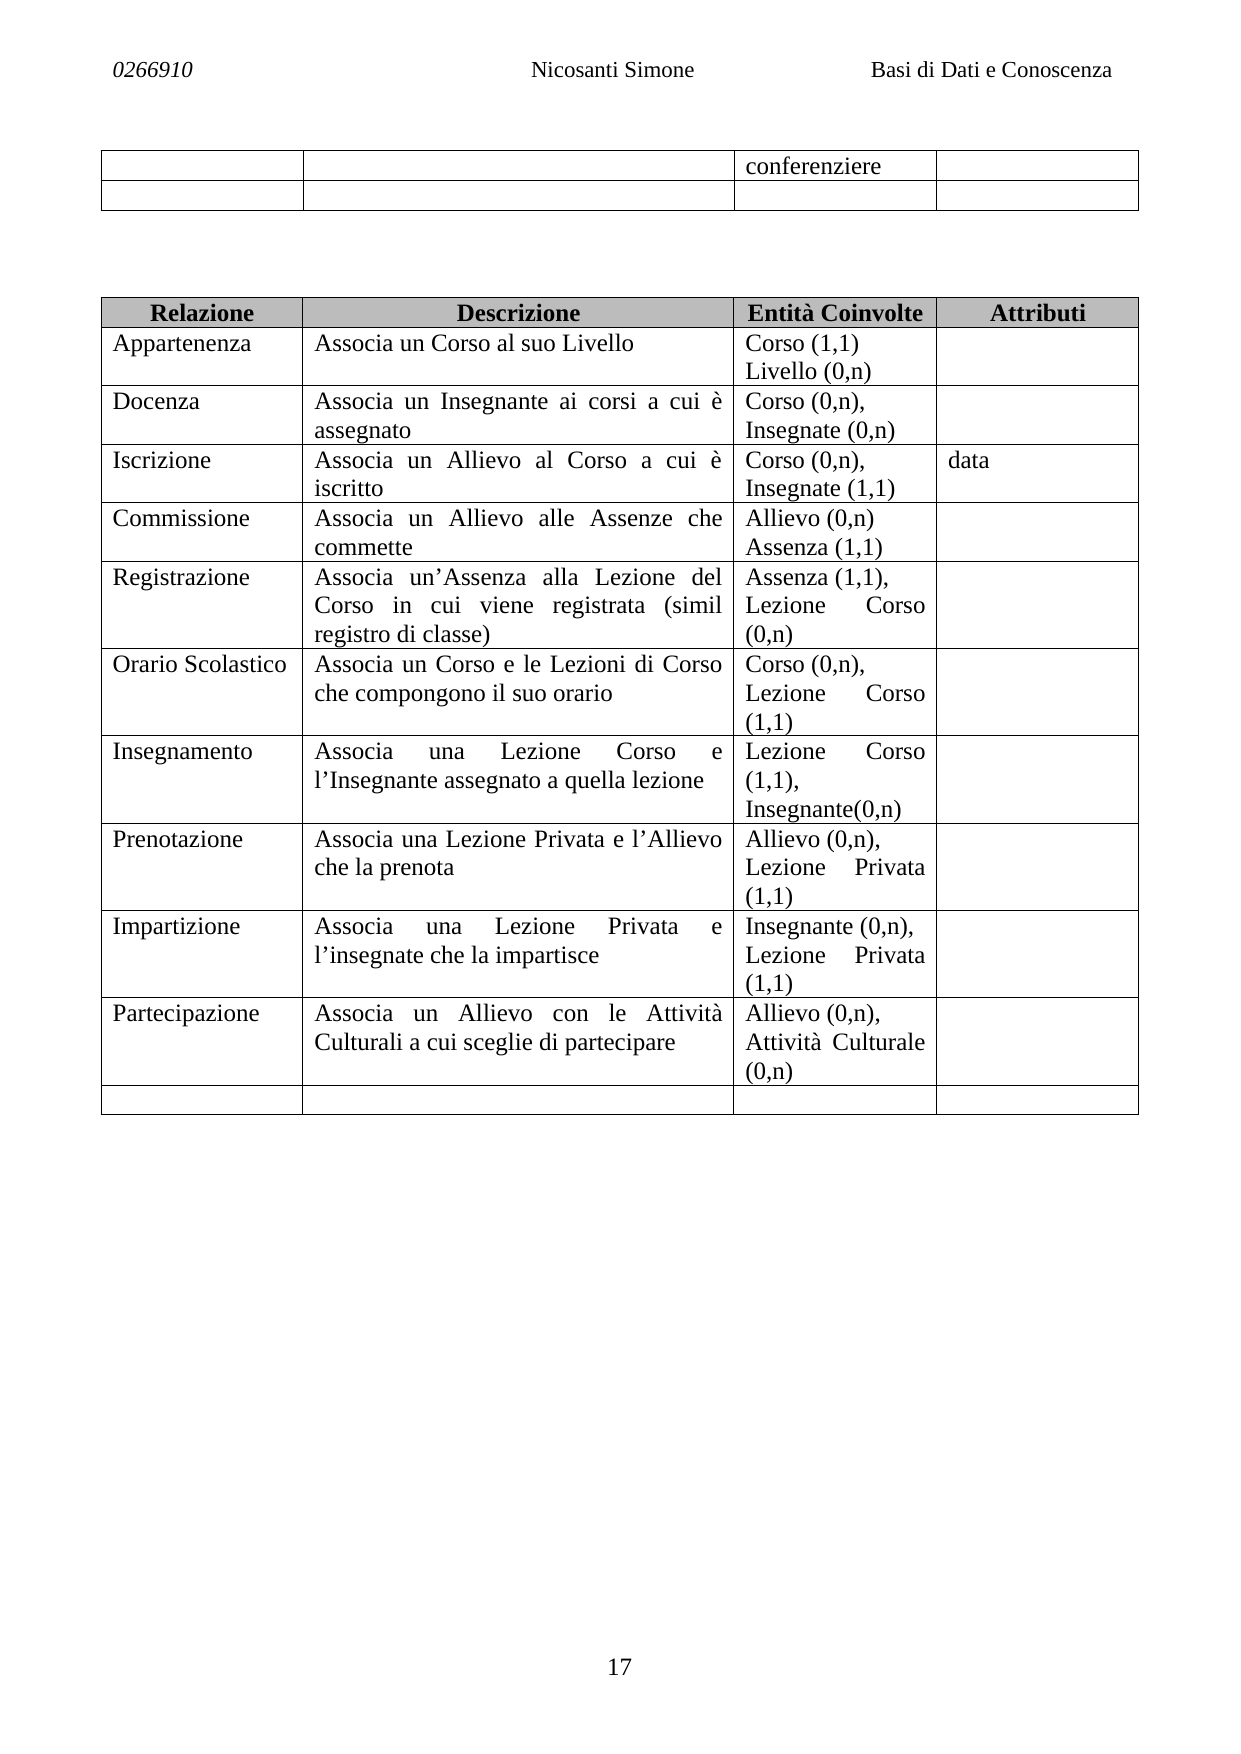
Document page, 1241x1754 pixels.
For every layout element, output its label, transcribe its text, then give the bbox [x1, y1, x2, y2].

table_cell Partecipazione [102, 998, 302, 1084]
table_cell [937, 998, 1138, 1084]
table_cell [937, 736, 1138, 823]
table_cell Prenotazione [102, 824, 302, 910]
table_cell [937, 386, 1138, 444]
table_cell [937, 562, 1138, 648]
table_cell Assenza (1,1), Lezione Corso (0,n) [734, 562, 936, 648]
table_cell Commissione [102, 503, 302, 561]
table_cell [937, 151, 1138, 180]
table_cell [937, 503, 1138, 561]
table_cell conferenziere [735, 151, 936, 180]
table_cell Appartenenza [102, 328, 302, 385]
table_cell Allievo (0,n), Attività Culturale (0,n) [734, 998, 936, 1084]
table_cell [937, 649, 1138, 735]
table_cell Corso (0,n), Insegnate (1,1) [734, 445, 936, 502]
table_cell [304, 181, 734, 209]
table_cell [937, 181, 1138, 209]
table_header Descrizione [303, 298, 733, 327]
table_cell [734, 1086, 936, 1114]
table_cell Corso (1,1) Livello (0,n) [734, 328, 936, 385]
table_cell [735, 181, 936, 209]
table_cell [102, 151, 303, 180]
table_cell [937, 911, 1138, 997]
table_cell [303, 1086, 733, 1114]
table_cell data [937, 445, 1138, 502]
table_cell Associa un Corso e le Lezioni di Corso che compongono il suo orario [303, 649, 733, 735]
table_cell Orario Scolastico [102, 649, 302, 735]
table_cell Associa un Insegnante ai corsi a cui è assegnato [303, 386, 733, 444]
table_cell [937, 328, 1138, 385]
table_cell Lezione Corso (1,1), Insegnante(0,n) [734, 736, 936, 823]
table_cell [304, 151, 734, 180]
table_header Attributi [937, 298, 1138, 327]
table_cell Associa un Allievo con le Attività Culturali a cui sceglie di partecipare [303, 998, 733, 1084]
table_cell Docenza [102, 386, 302, 444]
table_cell Associa un Corso al suo Livello [303, 328, 733, 385]
table_cell [937, 824, 1138, 910]
table_header Relazione [102, 298, 302, 327]
table_cell Iscrizione [102, 445, 302, 502]
table_cell Insegnante (0,n), Lezione Privata (1,1) [734, 911, 936, 997]
table_cell Registrazione [102, 562, 302, 648]
table_cell Insegnamento [102, 736, 302, 823]
table_cell [102, 181, 303, 209]
table_cell Associa una Lezione Privata e l’insegnate che la impartisce [303, 911, 733, 997]
table_cell Associa una Lezione Corso e l’Insegnante assegnato a quella lezione [303, 736, 733, 823]
table_cell [937, 1086, 1138, 1114]
table_cell Impartizione [102, 911, 302, 997]
table_header Entità Coinvolte [734, 298, 936, 327]
table_cell Corso (0,n), Insegnate (0,n) [734, 386, 936, 444]
table_cell Allievo (0,n) Assenza (1,1) [734, 503, 936, 561]
table_cell Associa un Allievo alle Assenze che commette [303, 503, 733, 561]
table_cell Allievo (0,n), Lezione Privata (1,1) [734, 824, 936, 910]
table_cell [102, 1086, 302, 1114]
table_cell Associa un’Assenza alla Lezione del Corso in cui viene registrata (simil registro di classe) [303, 562, 733, 648]
table_cell Associa un Allievo al Corso a cui è iscritto [303, 445, 733, 502]
table_cell Corso (0,n), Lezione Corso (1,1) [734, 649, 936, 735]
table_cell Associa una Lezione Privata e l’Allievo che la prenota [303, 824, 733, 910]
